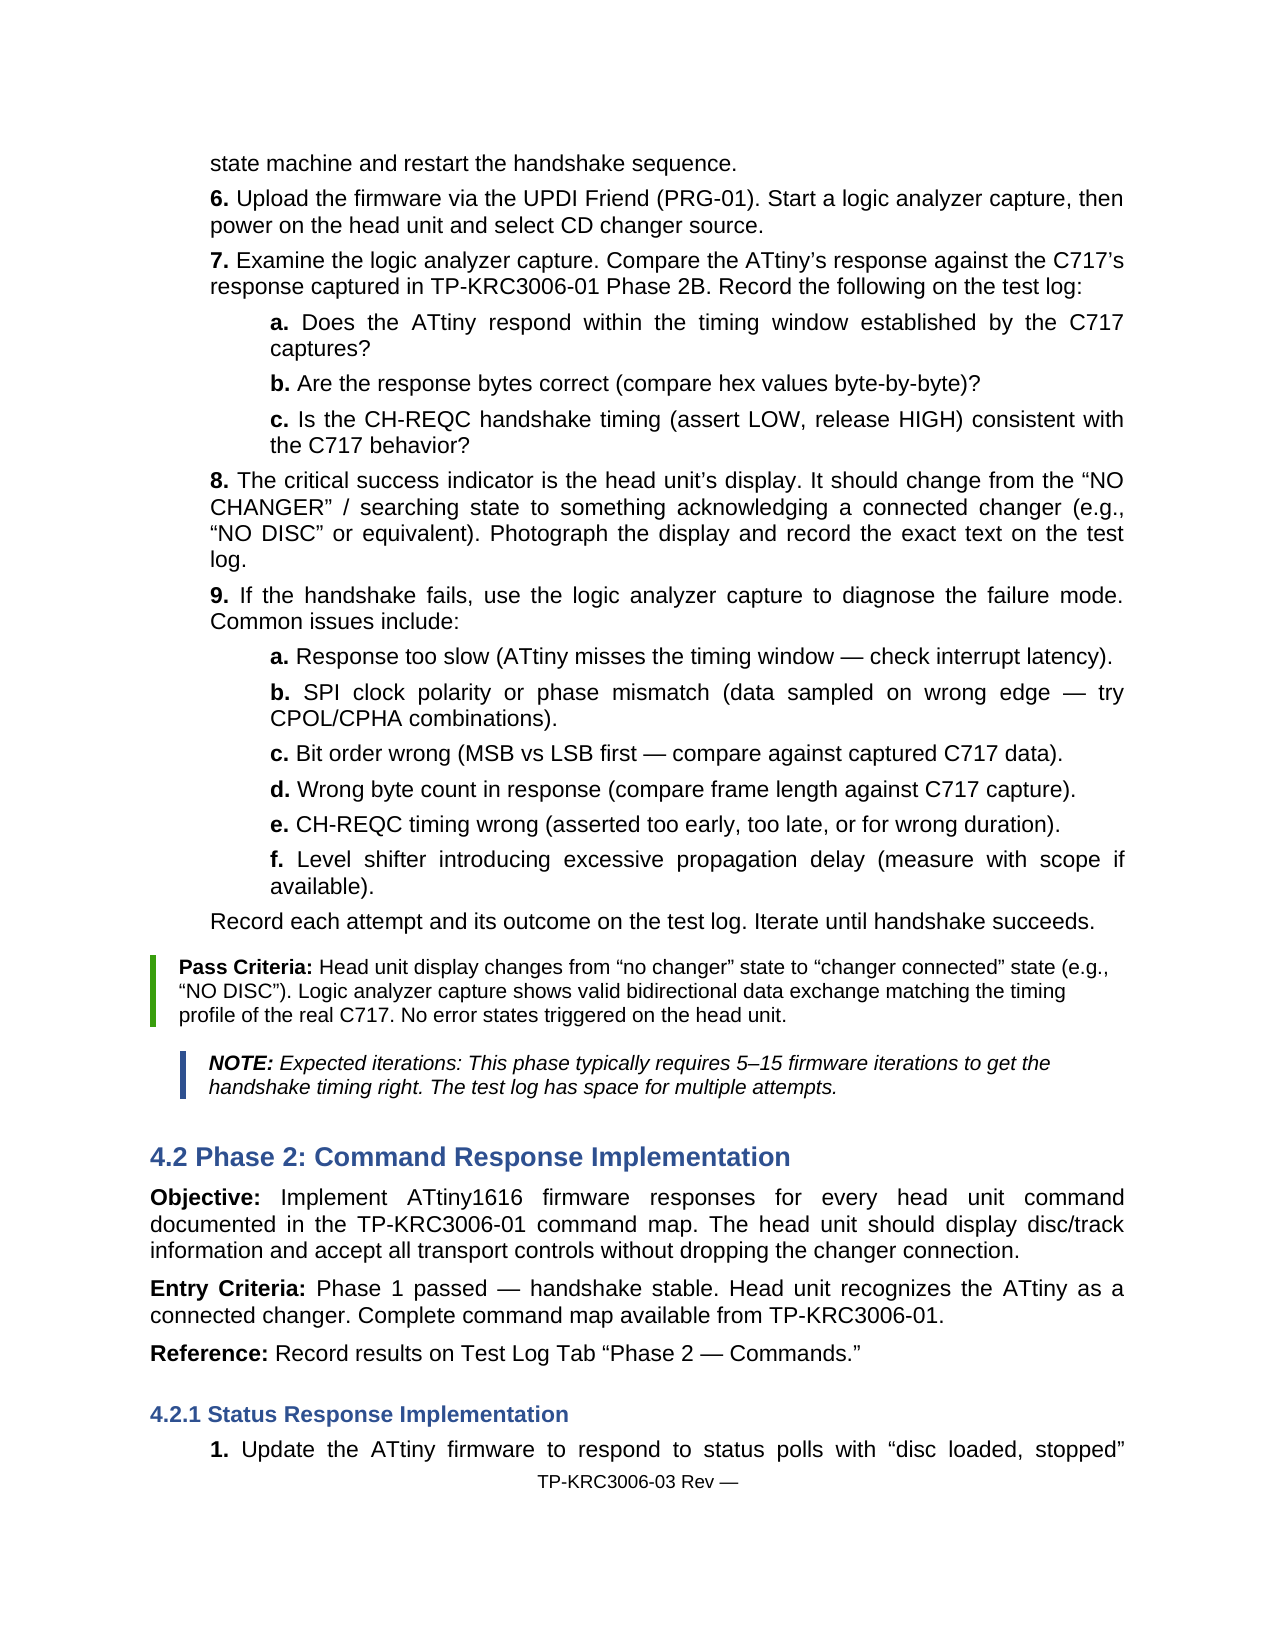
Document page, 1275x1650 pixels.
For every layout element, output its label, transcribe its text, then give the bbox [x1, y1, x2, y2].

text a. Response too slow (ATtiny misses the timing window — check interrupt latency). [270, 643, 1125, 670]
text Reference: Record results on Test Log Tab “Phase 2 — Commands.” [150, 1340, 1125, 1366]
text 6. Upload the firmware via the UPDI Friend (PRG-01). Start a logic analyzer capture, then power on the head unit and select CD changer source. [210, 185, 1125, 238]
text 1. Update the ATtiny firmware to respond to status polls with “disc loaded, stopped” [210, 1436, 1125, 1462]
text Objective: Implement ATtiny1616 firmware responses for every head unit command documented in the TP-KRC3006-01 command map. The head unit should display disc/track information and accept all transport controls without dropping the changer connection. [150, 1184, 1125, 1263]
text NOTE: Expected iterations: This phase typically requires 5–15 firmware iterations to get the handshake timing right. The test log has space for multiple attempts. [186, 1051, 1125, 1099]
text Pass Criteria: Head unit display changes from “no changer” state to “changer connected” state (e.g., “NO DISC”). Logic analyzer capture shows valid bidirectional data exchange matching the timing profile of the real C717. No error states triggered on the head unit. [156, 955, 1125, 1027]
text c. Bit order wrong (MSB vs LSB first — compare against captured C717 data). [270, 740, 1125, 767]
text 8. The critical success indicator is the head unit’s display. It should change from the “NO CHANGER” / searching state to something acknowledging a connected changer (e.g., “NO DISC” or equivalent). Photograph the display and record the exact text on the test log. [210, 467, 1125, 573]
text e. CH-REQC timing wrong (asserted too early, too late, or for wrong duration). [270, 811, 1125, 837]
text state machine and restart the handshake sequence. [210, 150, 1125, 176]
text 9. If the handshake fails, use the logic analyzer capture to diagnose the failure mode. Common issues include: [210, 582, 1125, 634]
text f. Level shifter introducing excessive propagation delay (measure with scope if available). [270, 846, 1125, 899]
text c. Is the CH-REQC handshake timing (assert LOW, release HIGH) consistent with the C717 behavior? [270, 406, 1125, 458]
text b. Are the response bytes correct (compare hex values byte-by-byte)? [270, 370, 1125, 397]
text Entry Criteria: Phase 1 passed — handshake stable. Head unit recognizes the ATtiny as a connected changer. Complete command map available from TP-KRC3006-01. [150, 1275, 1125, 1328]
text a. Does the ATtiny respond within the timing window established by the C717 captures? [270, 309, 1125, 361]
text Record each attempt and its outcome on the test log. Iterate until handshake succeeds. [210, 908, 1125, 934]
subtitle 4.2 Phase 2: Command Response Implementation [150, 1141, 1125, 1172]
subtitle 4.2.1 Status Response Implementation [150, 1401, 1125, 1427]
text b. SPI clock polarity or phase mismatch (data sampled on wrong edge — try CPOL/CPHA combinations). [270, 679, 1125, 731]
text d. Wrong byte count in response (compare frame length against C717 capture). [270, 776, 1125, 802]
text 7. Examine the logic analyzer capture. Compare the ATtiny’s response against the C717’s response captured in TP-KRC3006-01 Phase 2B. Record the following on the test log: [210, 247, 1125, 300]
